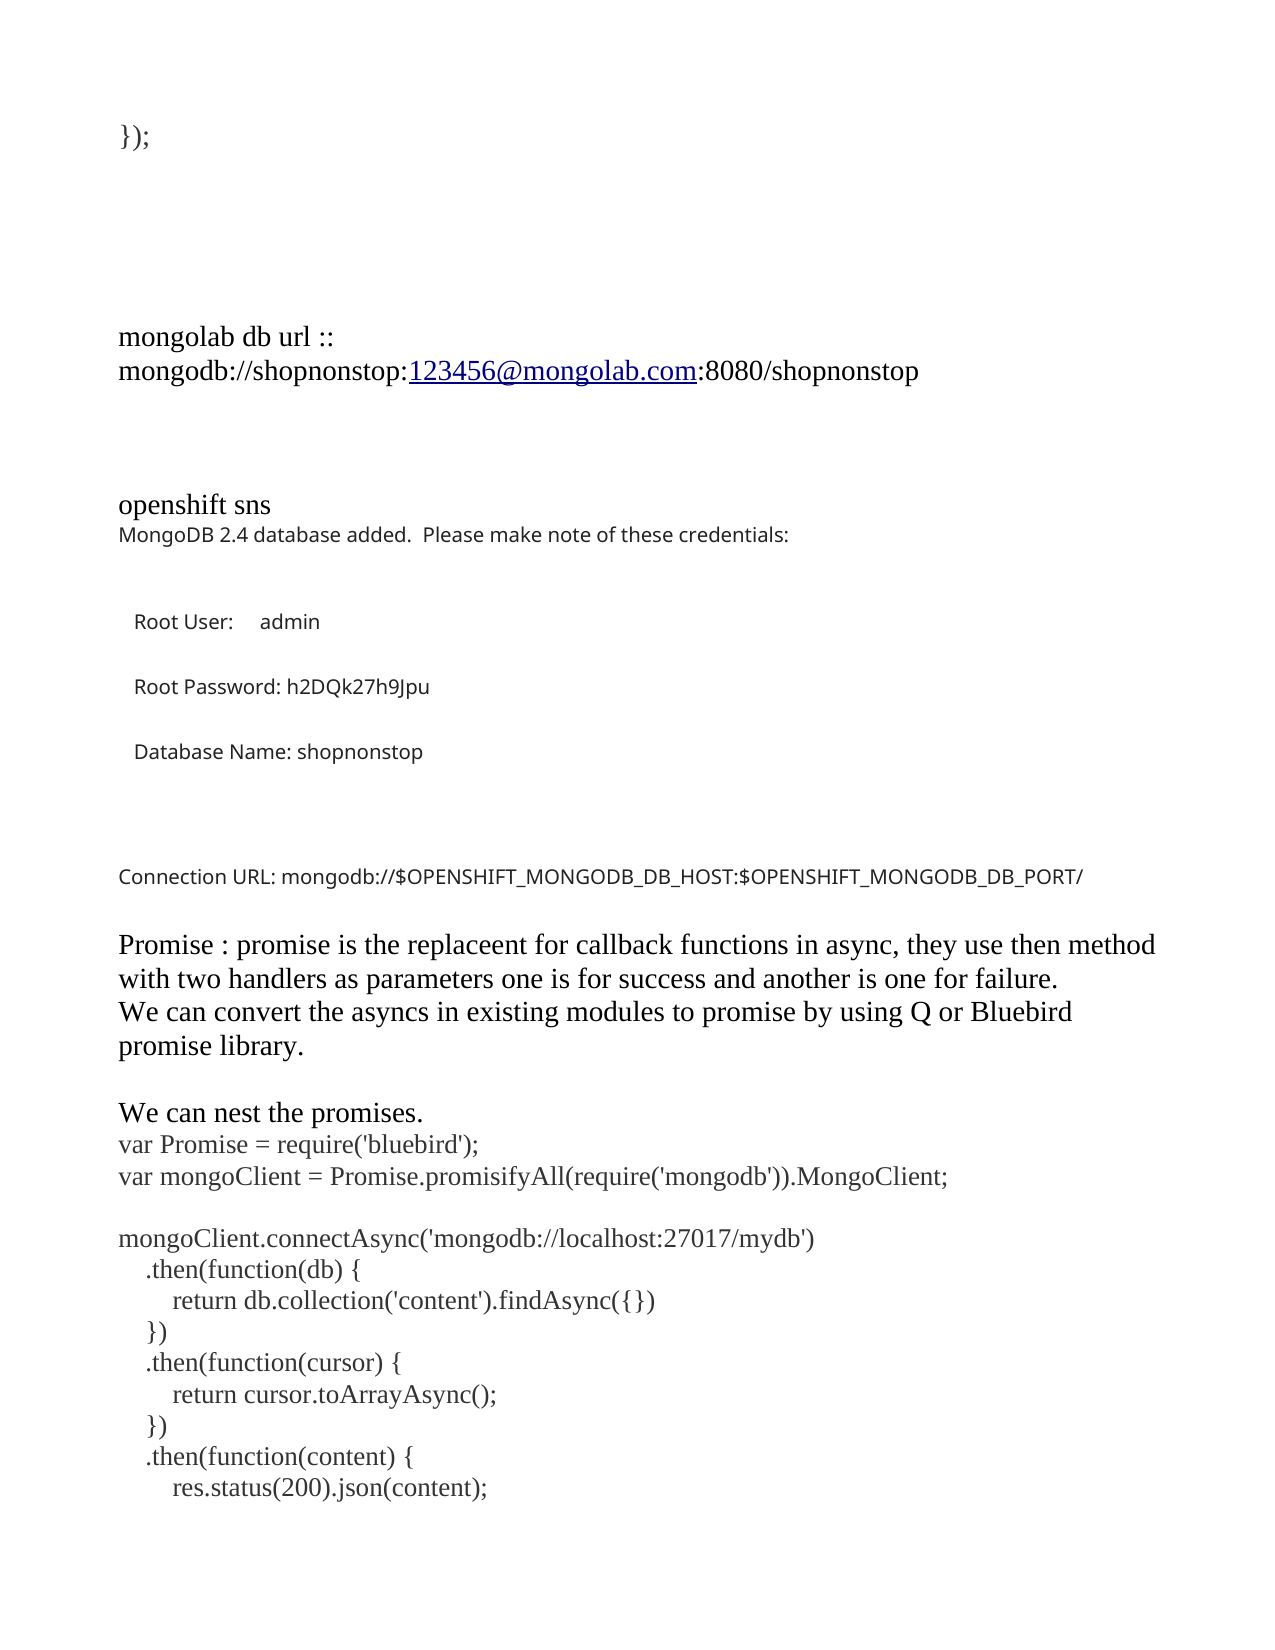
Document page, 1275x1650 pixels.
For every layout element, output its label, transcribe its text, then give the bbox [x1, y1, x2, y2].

text We can nest the promises. [118, 1095, 1157, 1128]
text .then(function(cursor) { [118, 1347, 1157, 1378]
text return db.collection('content').findAsync({}) [118, 1284, 1157, 1315]
text Database Name: shopnonstop [118, 738, 1157, 766]
text return cursor.toArrayAsync(); [118, 1378, 1157, 1409]
text Promise : promise is the replaceent for callback functions in async, they use then method with two handlers as parameters one is for success and another is one for failure. [118, 927, 1157, 994]
text Root User: admin [118, 608, 1157, 636]
text mongolab db url :: [118, 319, 1157, 353]
text openshift sns [118, 487, 1157, 521]
text .then(function(content) { [118, 1440, 1157, 1471]
text Root Password: h2DQk27h9Jpu [118, 673, 1157, 701]
text mongoClient.connectAsync('mongodb://localhost:27017/mydb') [118, 1222, 1157, 1253]
text }) [118, 1409, 1157, 1440]
text MongoDB 2.4 database added. Please make note of these credentials: [118, 521, 1157, 548]
text res.status(200).json(content); [118, 1471, 1157, 1502]
text mongodb://shopnonstop:123456@mongolab.com:8080/shopnonstop [118, 353, 1157, 386]
text Connection URL: mongodb://$OPENSHIFT_MONGODB_DB_HOST:$OPENSHIFT_MONGODB_DB_PORT/ [118, 862, 1157, 890]
text var Promise = require('bluebird'); [118, 1128, 1157, 1160]
text }); [118, 118, 1157, 152]
text }) [118, 1315, 1157, 1347]
text We can convert the asyncs in existing modules to promise by using Q or Bluebird promise library. [118, 994, 1157, 1061]
text .then(function(db) { [118, 1253, 1157, 1284]
text var mongoClient = Promise.promisifyAll(require('mongodb')).MongoClient; [118, 1160, 1157, 1191]
